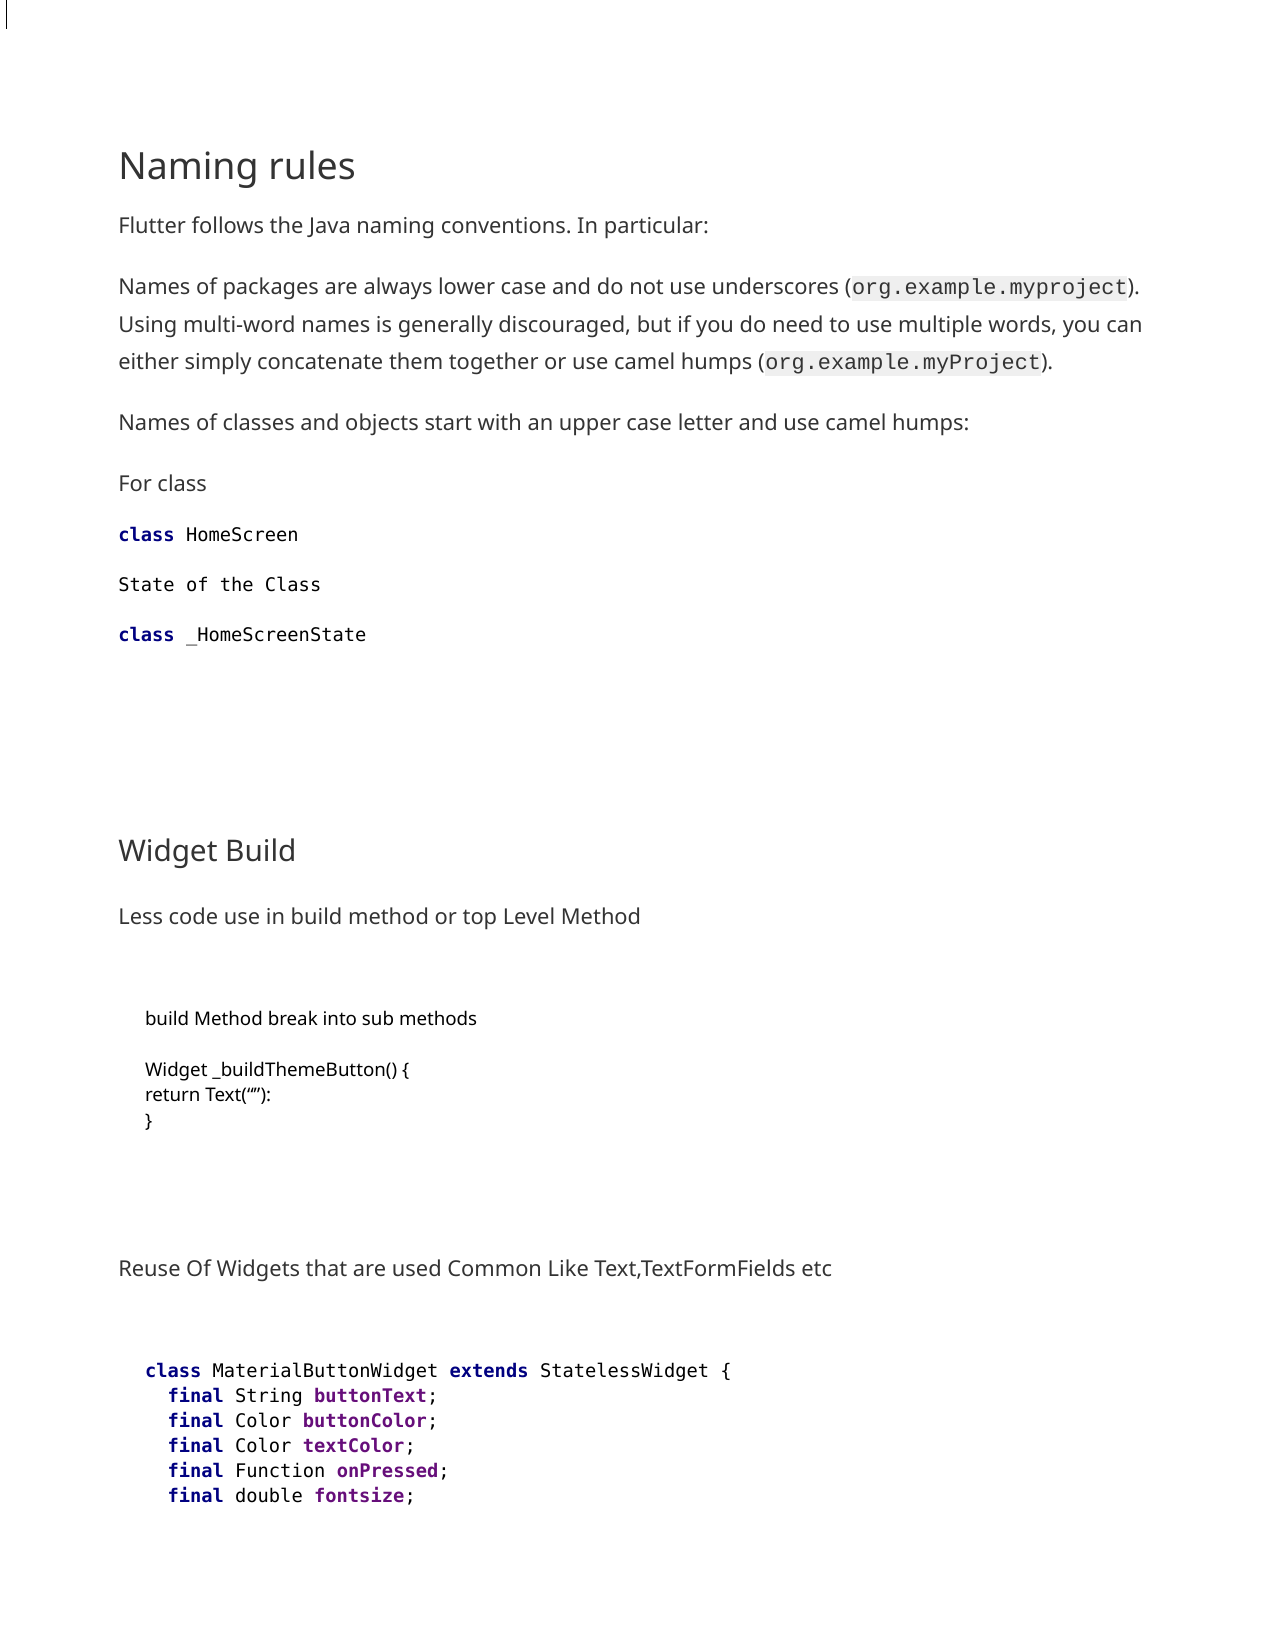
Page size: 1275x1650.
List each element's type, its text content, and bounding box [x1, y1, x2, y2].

text class _HomeScreenState [118, 621, 1157, 646]
text build Method break into sub methods [145, 1005, 1157, 1031]
text For class [118, 460, 1157, 498]
text State of the Class [118, 571, 1157, 596]
text } [145, 1107, 1157, 1133]
text Less code use in build method or top Level Method [118, 893, 1157, 931]
text return Text(“”): [145, 1082, 1157, 1107]
text Names of packages are always lower case and do not use underscores (org.example.myproject). Using multi-word names is generally discouraged, but if you do need to use multiple words, you can either simply concatenate them together or use camel humps (org.example.myProject). [118, 263, 1157, 376]
text class MaterialButtonWidget extends StatelessWidget { final String buttonText; final Color buttonColor; final Color textColor; final Function onPressed; final double fontsize; [145, 1357, 1157, 1507]
text Widget _buildThemeButton() { [145, 1056, 1157, 1082]
text Reuse Of Widgets that are used Common Like Text,TextFormFields etc [118, 1245, 1157, 1282]
subtitle Naming rules [118, 139, 1157, 190]
text Names of classes and objects start with an upper case letter and use camel humps: [118, 399, 1157, 437]
text Flutter follows the Java naming conventions. In particular: [118, 202, 1157, 240]
subtitle Widget Build [118, 829, 1157, 870]
text E [118, 1184, 1157, 1221]
text fun processDeclarations() { ... } [145, 954, 1227, 983]
text class HomeScreen [118, 521, 1157, 546]
text abstract class Foo { ... [145, 1306, 1227, 1334]
